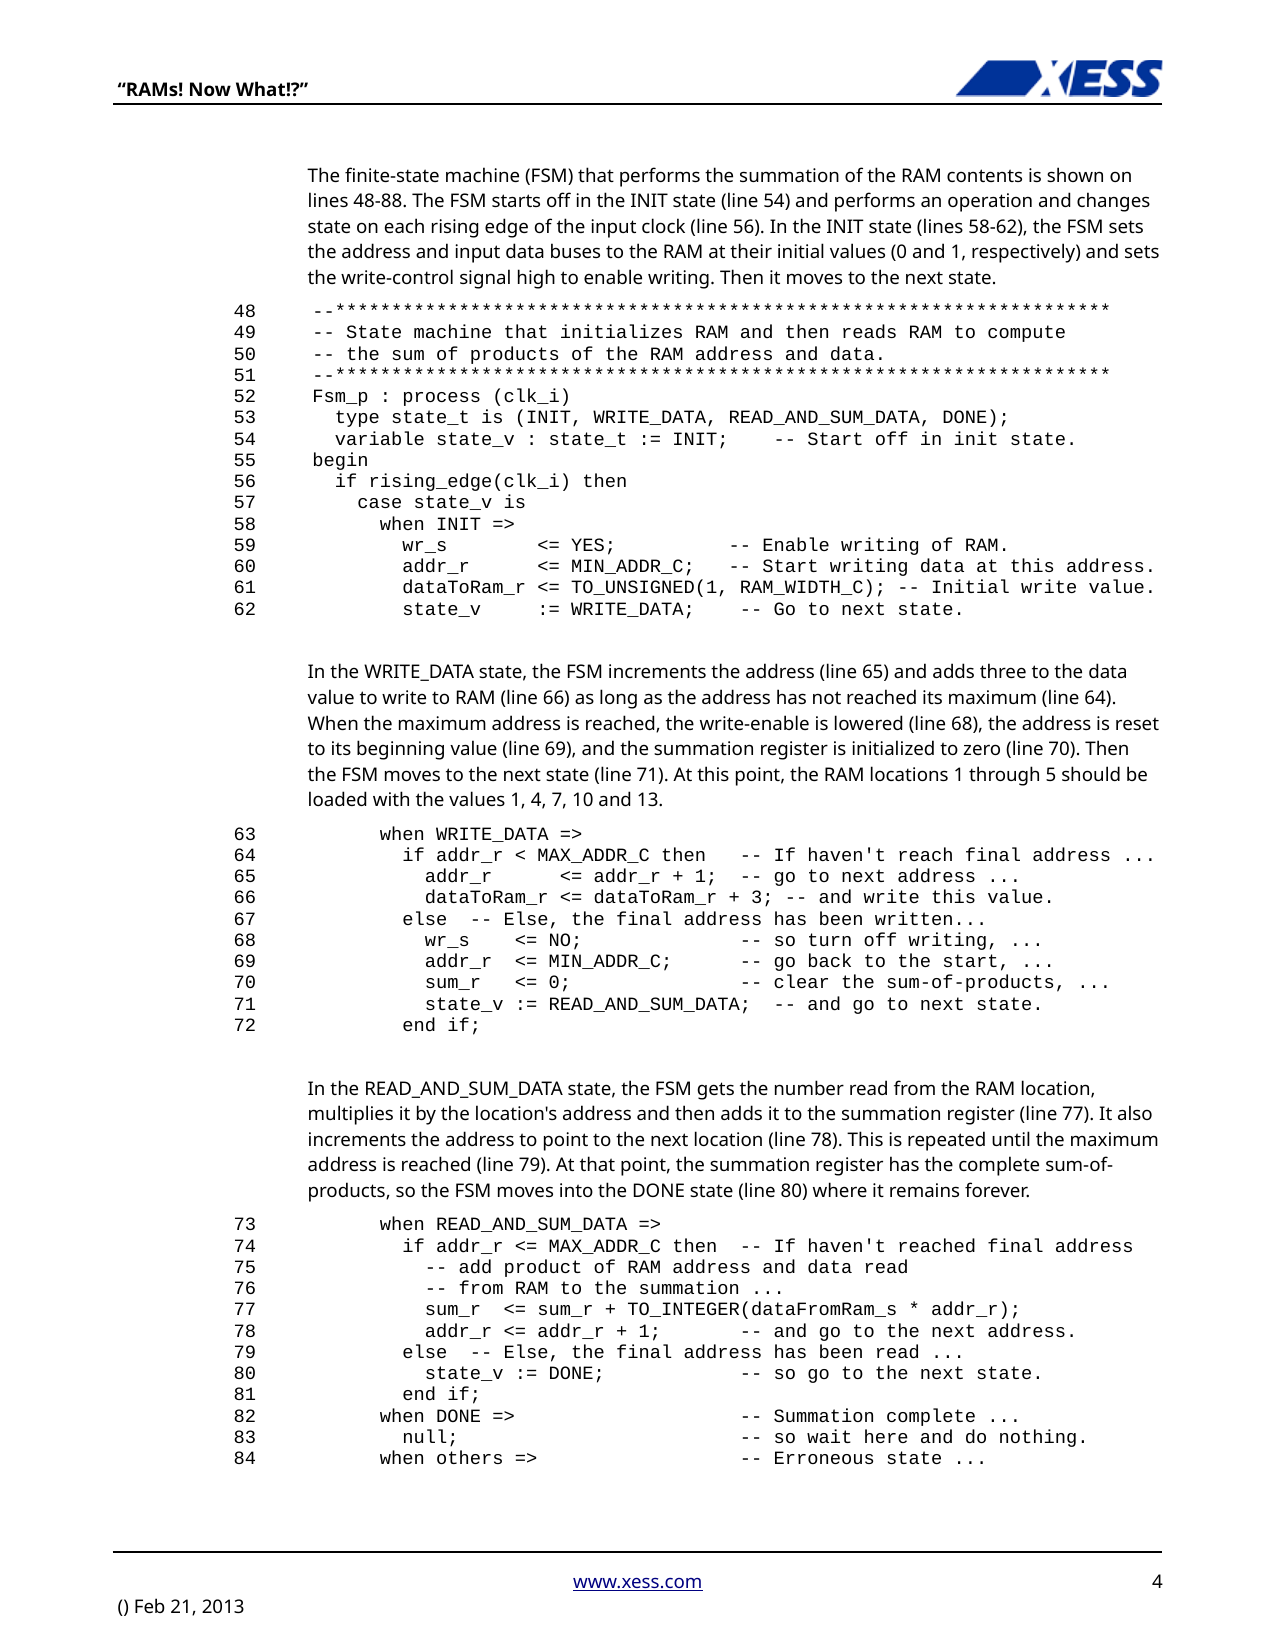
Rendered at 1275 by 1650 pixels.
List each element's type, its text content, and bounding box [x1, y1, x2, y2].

list if addr_r <= MAX_ADDR_C then -- If haven't reached final address [289, 1236, 1162, 1258]
list -- State machine that initializes RAM and then reads RAM to compute [289, 323, 1162, 344]
list --********************************************************************* [289, 366, 1162, 387]
list sum_r <= sum_r + TO_INTEGER(dataFromRam_s * addr_r); [289, 1300, 1162, 1321]
list addr_r <= addr_r + 1; -- and go to the next address. [289, 1321, 1162, 1343]
list when DONE => -- Summation complete ... [289, 1406, 1162, 1428]
list addr_r <= MIN_ADDR_C; -- Start writing data at this address. [289, 557, 1162, 578]
list variable state_v : state_t := INIT; -- Start off in init state. [289, 429, 1162, 451]
list state_v := READ_AND_SUM_DATA; -- and go to next state. [289, 994, 1162, 1016]
list Fsm_p : process (clk_i) [289, 387, 1162, 408]
list null; -- so wait here and do nothing. [289, 1428, 1162, 1449]
list state_v := WRITE_DATA; -- Go to next state. [289, 599, 1162, 621]
list when others => -- Erroneous state ... [289, 1449, 1162, 1470]
text The finite-state machine (FSM) that performs the summation of the RAM contents is shown on lines 48-88. The FSM starts off in the INIT state (line 54) and performs an operation and changes state on each rising edge of the input clock (line 56). In the INIT state (lines 58-62), the FSM sets the address and input data buses to the RAM at their initial values (0 and 1, respectively) and sets the write-control signal high to enable writing. Then it moves to the next state. [307, 162, 1162, 289]
list sum_r <= 0; -- clear the sum-of-products, ... [289, 973, 1162, 994]
list dataToRam_r <= TO_UNSIGNED(1, RAM_WIDTH_C); -- Initial write value. [289, 578, 1162, 599]
list else -- Else, the final address has been read ... [289, 1343, 1162, 1364]
list -- add product of RAM address and data read [289, 1258, 1162, 1279]
list when WRITE_DATA => [289, 824, 1162, 846]
list -- from RAM to the summation ... [289, 1279, 1162, 1300]
list end if; [289, 1016, 1162, 1037]
list dataToRam_r <= dataToRam_r + 3; -- and write this value. [289, 888, 1162, 909]
list --********************************************************************* [289, 302, 1162, 323]
picture [955, 60, 1163, 97]
list when READ_AND_SUM_DATA => [289, 1215, 1162, 1236]
list case state_v is [289, 493, 1162, 514]
list when INIT => [289, 514, 1162, 536]
list if rising_edge(clk_i) then [289, 472, 1162, 493]
list wr_s <= YES; -- Enable writing of RAM. [289, 536, 1162, 557]
list type state_t is (INIT, WRITE_DATA, READ_AND_SUM_DATA, DONE); [289, 408, 1162, 429]
list addr_r <= addr_r + 1; -- go to next address ... [289, 867, 1162, 888]
list addr_r <= MIN_ADDR_C; -- go back to the start, ... [289, 952, 1162, 973]
list end if; [289, 1385, 1162, 1406]
text In the WRITE_DATA state, the FSM increments the address (line 65) and adds three to the data value to write to RAM (line 66) as long as the address has not reached its maximum (line 64). When the maximum address is reached, the write-enable is lowered (line 68), the address is reset to its beginning value (line 69), and the summation register is initialized to zero (line 70). Then the FSM moves to the next state (line 71). At this point, the RAM locations 1 through 5 should be loaded with the values 1, 4, 7, 10 and 13. [307, 659, 1162, 812]
text In the READ_AND_SUM_DATA state, the FSM gets the number read from the RAM location, multiplies it by the location's address and then adds it to the summation register (line 77). It also increments the address to point to the next location (line 78). This is repeated until the maximum address is reached (line 79). At that point, the summation register has the complete sum-of-products, so the FSM moves into the DONE state (line 80) where it remains forever. [307, 1075, 1162, 1203]
list -- the sum of products of the RAM address and data. [289, 344, 1162, 366]
list else -- Else, the final address has been written... [289, 909, 1162, 931]
list begin [289, 451, 1162, 472]
list wr_s <= NO; -- so turn off writing, ... [289, 931, 1162, 952]
list state_v := DONE; -- so go to the next state. [289, 1364, 1162, 1385]
list if addr_r < MAX_ADDR_C then -- If haven't reach final address ... [289, 846, 1162, 867]
